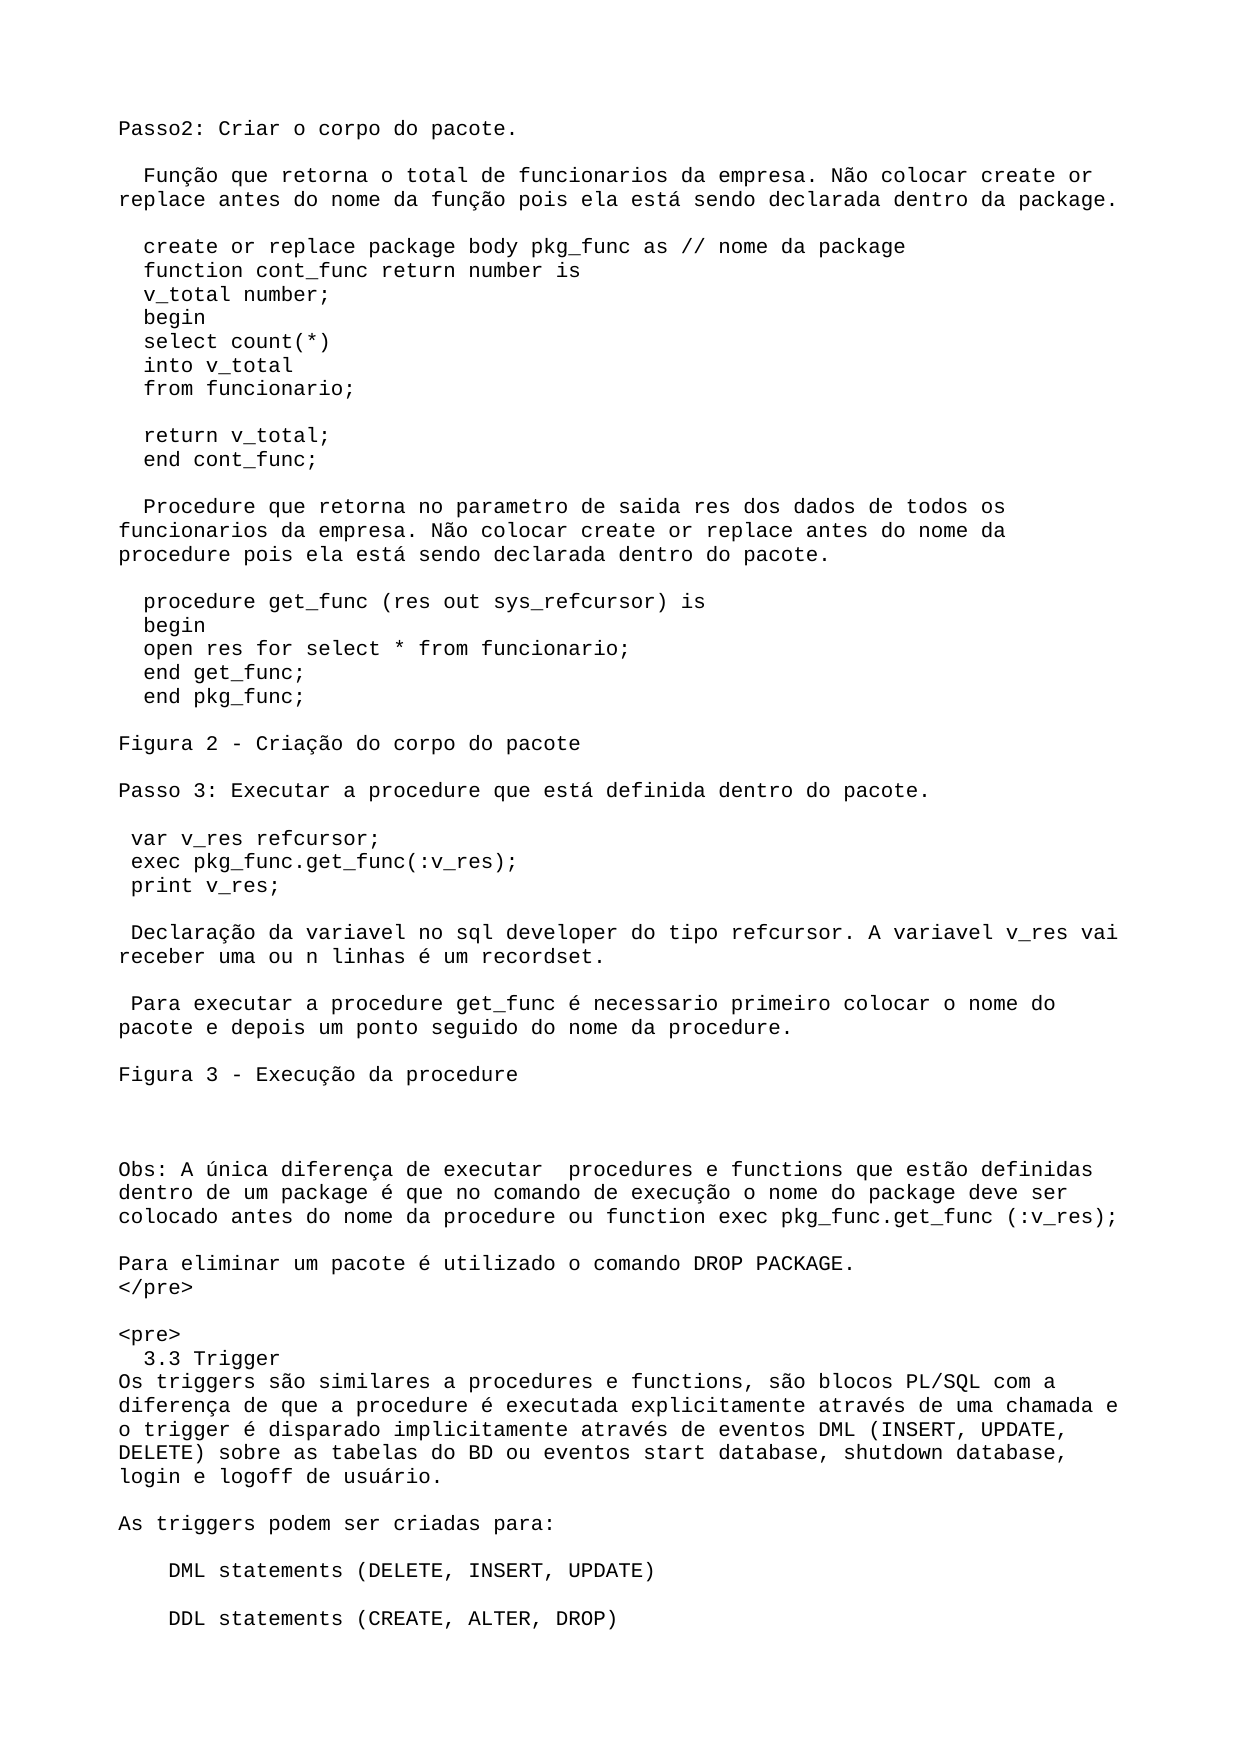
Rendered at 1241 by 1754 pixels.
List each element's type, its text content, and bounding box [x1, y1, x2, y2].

text <pre> [118, 1324, 1122, 1348]
text select count(*) [118, 331, 1122, 354]
text Para executar a procedure get_func é necessario primeiro colocar o nome do pacote e depois um ponto seguido do nome da procedure. [118, 993, 1122, 1040]
text create or replace package body pkg_func as // nome da package [118, 236, 1122, 260]
text DDL statements (CREATE, ALTER, DROP) [118, 1608, 1122, 1631]
text return v_total; [118, 426, 1122, 449]
text Passo2: Criar o corpo do pacote. [118, 118, 1122, 142]
text Declaração da variavel no sql developer do tipo refcursor. A variavel v_res vai receber uma ou n linhas é um recordset. [118, 922, 1122, 969]
text Obs: A única diferença de executar procedures e functions que estão definidas dentro de um package é que no comando de execução o nome do package deve ser colocado antes do nome da procedure ou function exec pkg_func.get_func (:v_res); [118, 1158, 1122, 1229]
text v_total number; [118, 284, 1122, 307]
text from funcionario; [118, 378, 1122, 402]
text open res for select * from funcionario; [118, 638, 1122, 662]
text As triggers podem ser criadas para: [118, 1513, 1122, 1537]
text Figura 2 - Criação do corpo do pacote [118, 733, 1122, 757]
text end cont_func; [118, 449, 1122, 473]
text Para eliminar um pacote é utilizado o comando DROP PACKAGE. [118, 1253, 1122, 1277]
text begin [118, 307, 1122, 331]
text print v_res; [118, 875, 1122, 898]
text var v_res refcursor; [118, 827, 1122, 851]
text exec pkg_func.get_func(:v_res); [118, 851, 1122, 875]
text end get_func; [118, 662, 1122, 686]
text Função que retorna o total de funcionarios da empresa. Não colocar create or replace antes do nome da função pois ela está sendo declarada dentro da package. [118, 165, 1122, 213]
text end pkg_func; [118, 686, 1122, 709]
text Figura 3 - Execução da procedure [118, 1064, 1122, 1088]
text Procedure que retorna no parametro de saida res dos dados de todos os funcionarios da empresa. Não colocar create or replace antes do nome da procedure pois ela está sendo declarada dentro do pacote. [118, 496, 1122, 567]
text Os triggers são similares a procedures e functions, são blocos PL/SQL com a diferença de que a procedure é executada explicitamente através de uma chamada e o trigger é disparado implicitamente através de eventos DML (INSERT, UPDATE, DELETE) sobre as tabelas do BD ou eventos start database, shutdown database, login e logoff de usuário. [118, 1371, 1122, 1489]
text begin [118, 615, 1122, 638]
text into v_total [118, 354, 1122, 378]
text procedure get_func (res out sys_refcursor) is [118, 591, 1122, 615]
text 3.3 Trigger [118, 1348, 1122, 1371]
text DML statements (DELETE, INSERT, UPDATE) [118, 1561, 1122, 1584]
text </pre> [118, 1277, 1122, 1300]
text function cont_func return number is [118, 260, 1122, 284]
text Passo 3: Executar a procedure que está definida dentro do pacote. [118, 780, 1122, 804]
